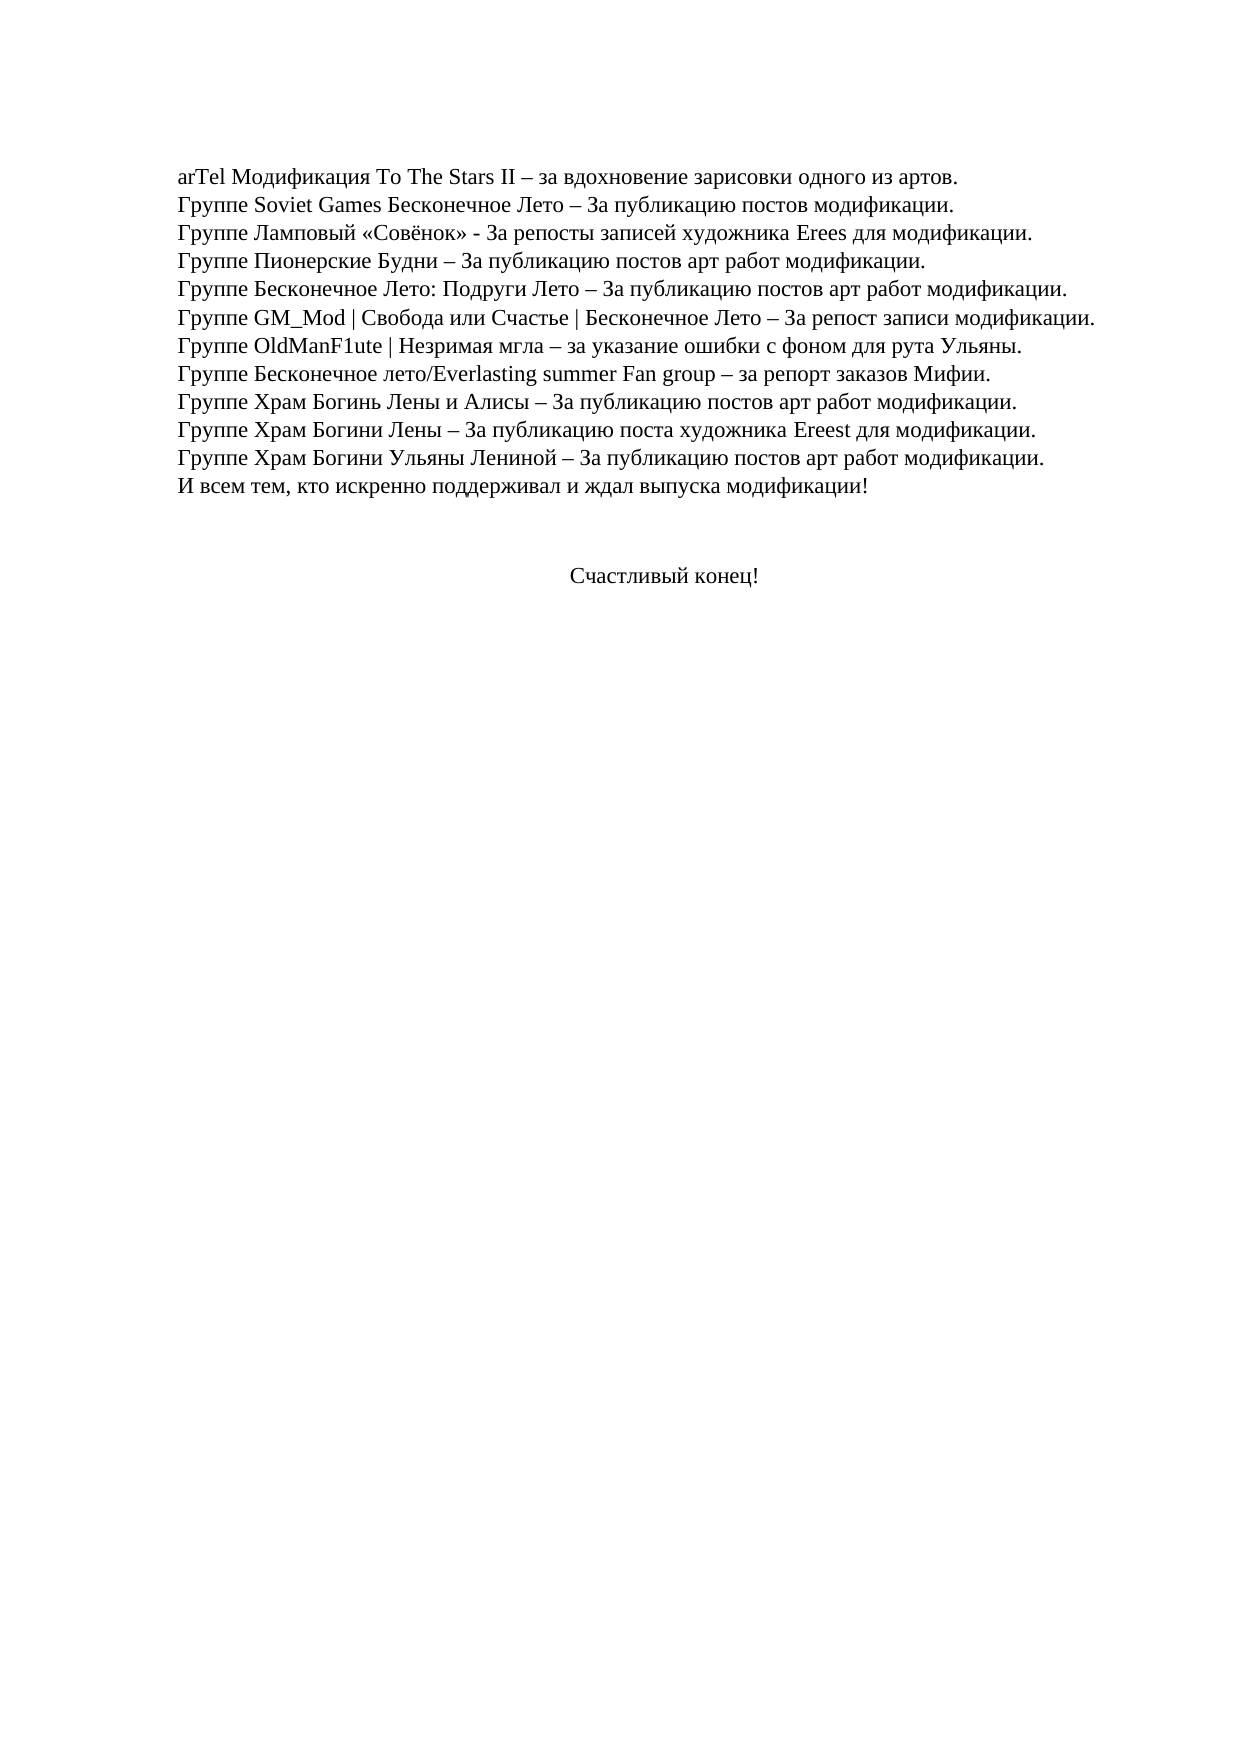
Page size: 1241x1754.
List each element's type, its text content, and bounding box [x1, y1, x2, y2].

text arTel Модификация To The Stars II – за вдохновение зарисовки одного из артов. Группе Soviet Games Бесконечное Лето – За публикацию постов модификации. Группе Ламповый «Совёнок» - За репосты записей художника Erees для модификации. Группе Пионерские Будни – За публикацию постов арт работ модификации. Группе Бесконечное Лето: Подруги Лето – За публикацию постов арт работ модификации. Группе GM_Mod | Свобода или Cчастье | Бесконечное Лето – За репост записи модификации. Группе OldManF1ute | Незримая мгла – за указание ошибки с фоном для рута Ульяны. Группе Бесконечное лето/Everlasting summer Fan group – за репорт заказов Мифии. Группе Храм Богинь Лены и Алисы – За публикацию постов арт работ модификации. Группе Храм Богини Лены – За публикацию поста художника Ereest для модификации. Группе Храм Богини Ульяны Лениной – За публикацию постов арт работ модификации. И всем тем, кто искренно поддерживал и ждал выпуска модификации! [177, 163, 1152, 499]
text Счастливый конец! [177, 562, 1152, 644]
